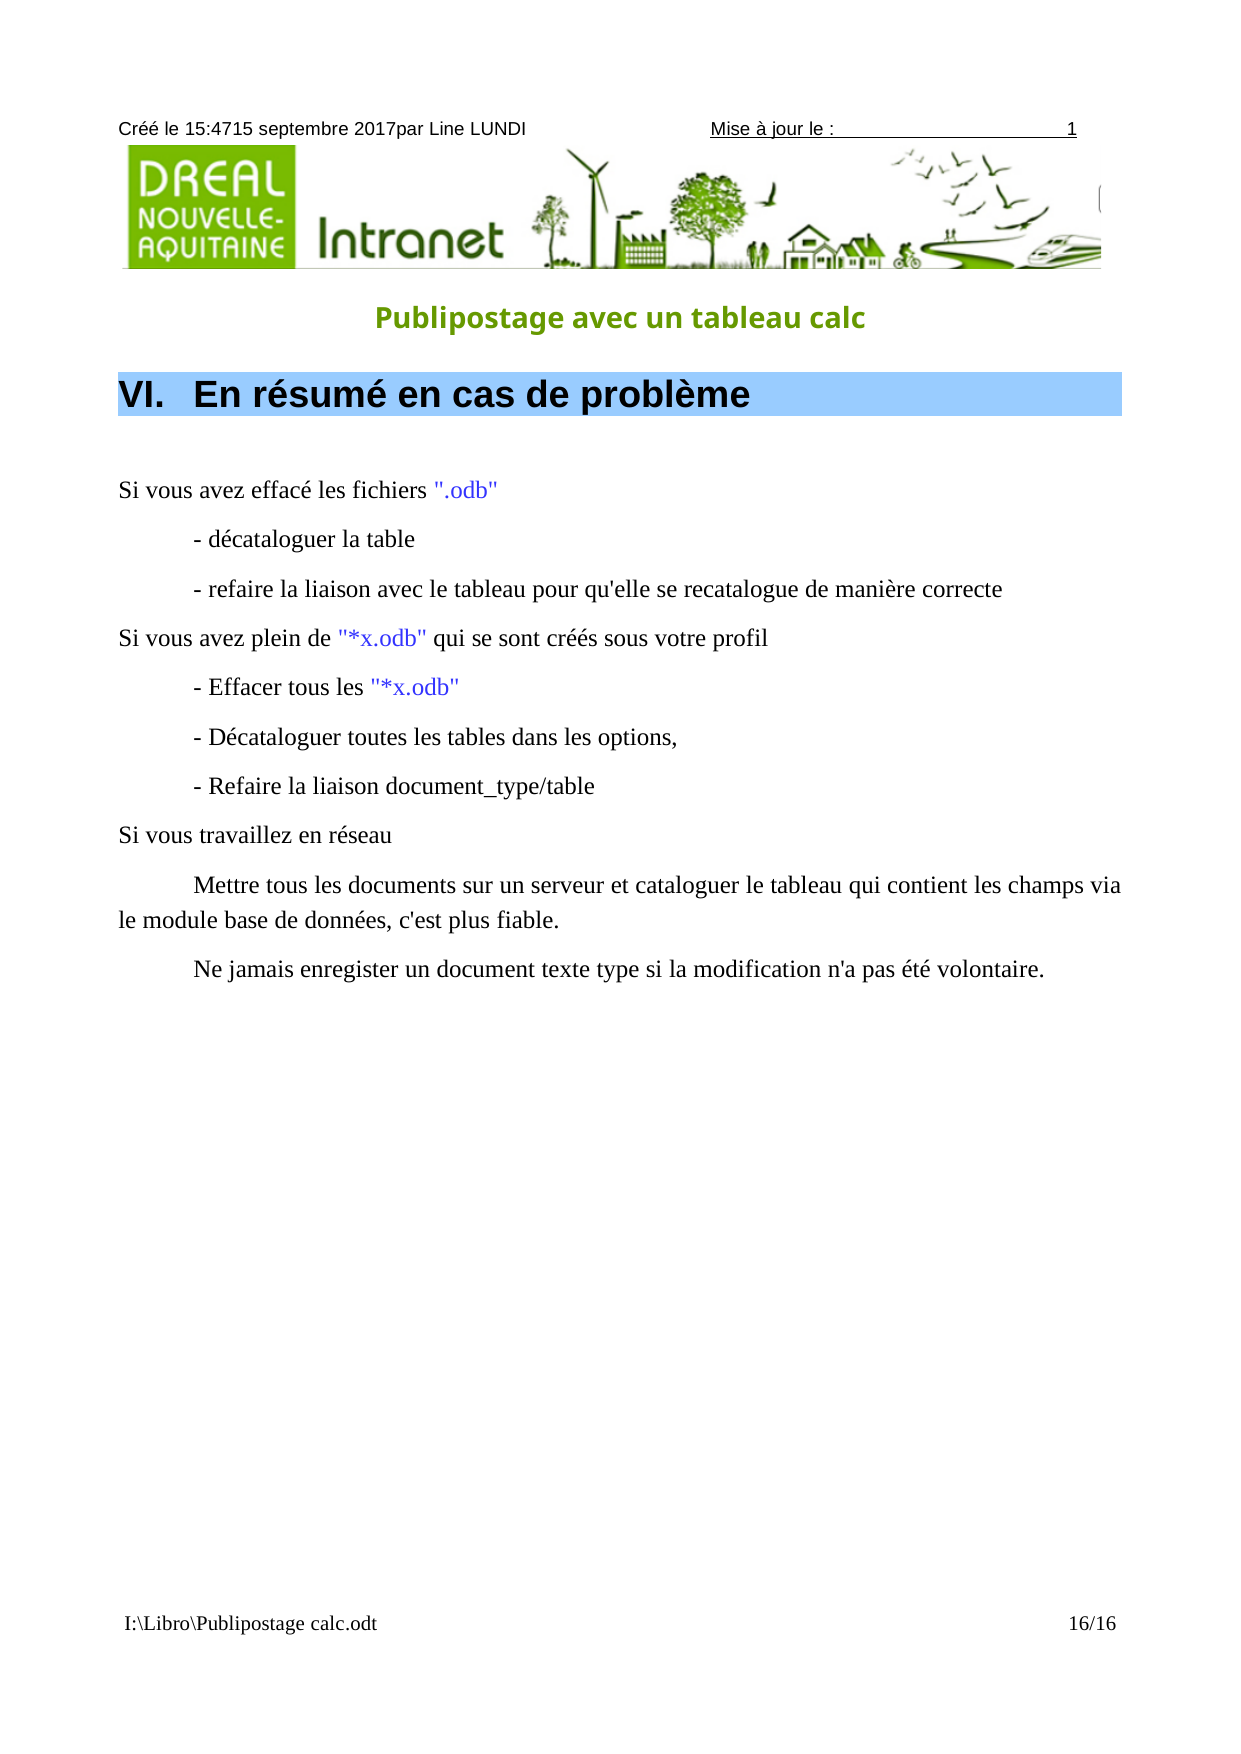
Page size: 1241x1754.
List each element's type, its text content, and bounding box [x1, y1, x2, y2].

text Si vous travaillez en réseau [118, 820, 1122, 849]
text - Effacer tous les "*x.odb" [118, 672, 1122, 701]
text Si vous avez effacé les fichiers ".odb" [118, 475, 1122, 504]
text - décataloguer la table [118, 524, 1122, 553]
text Mettre tous les documents sur un serveur et cataloguer le tableau qui contient les champs via le module base de données, c'est plus fiable. [118, 870, 1122, 933]
subtitle En résumé en cas de problème [118, 372, 1122, 416]
text - refaire la liaison avec le tableau pour qu'elle se recatalogue de manière correcte [118, 573, 1122, 602]
picture [122, 145, 1102, 269]
picture [613, 118, 627, 131]
text Si vous avez plein de "*x.odb" qui se sont créés sous votre profil [118, 623, 1122, 652]
text - Refaire la liaison document_type/table [118, 771, 1122, 800]
text - Décataloguer toutes les tables dans les options, [118, 722, 1122, 751]
text Ne jamais enregister un document texte type si la modification n'a pas été volontaire. [118, 954, 1122, 983]
